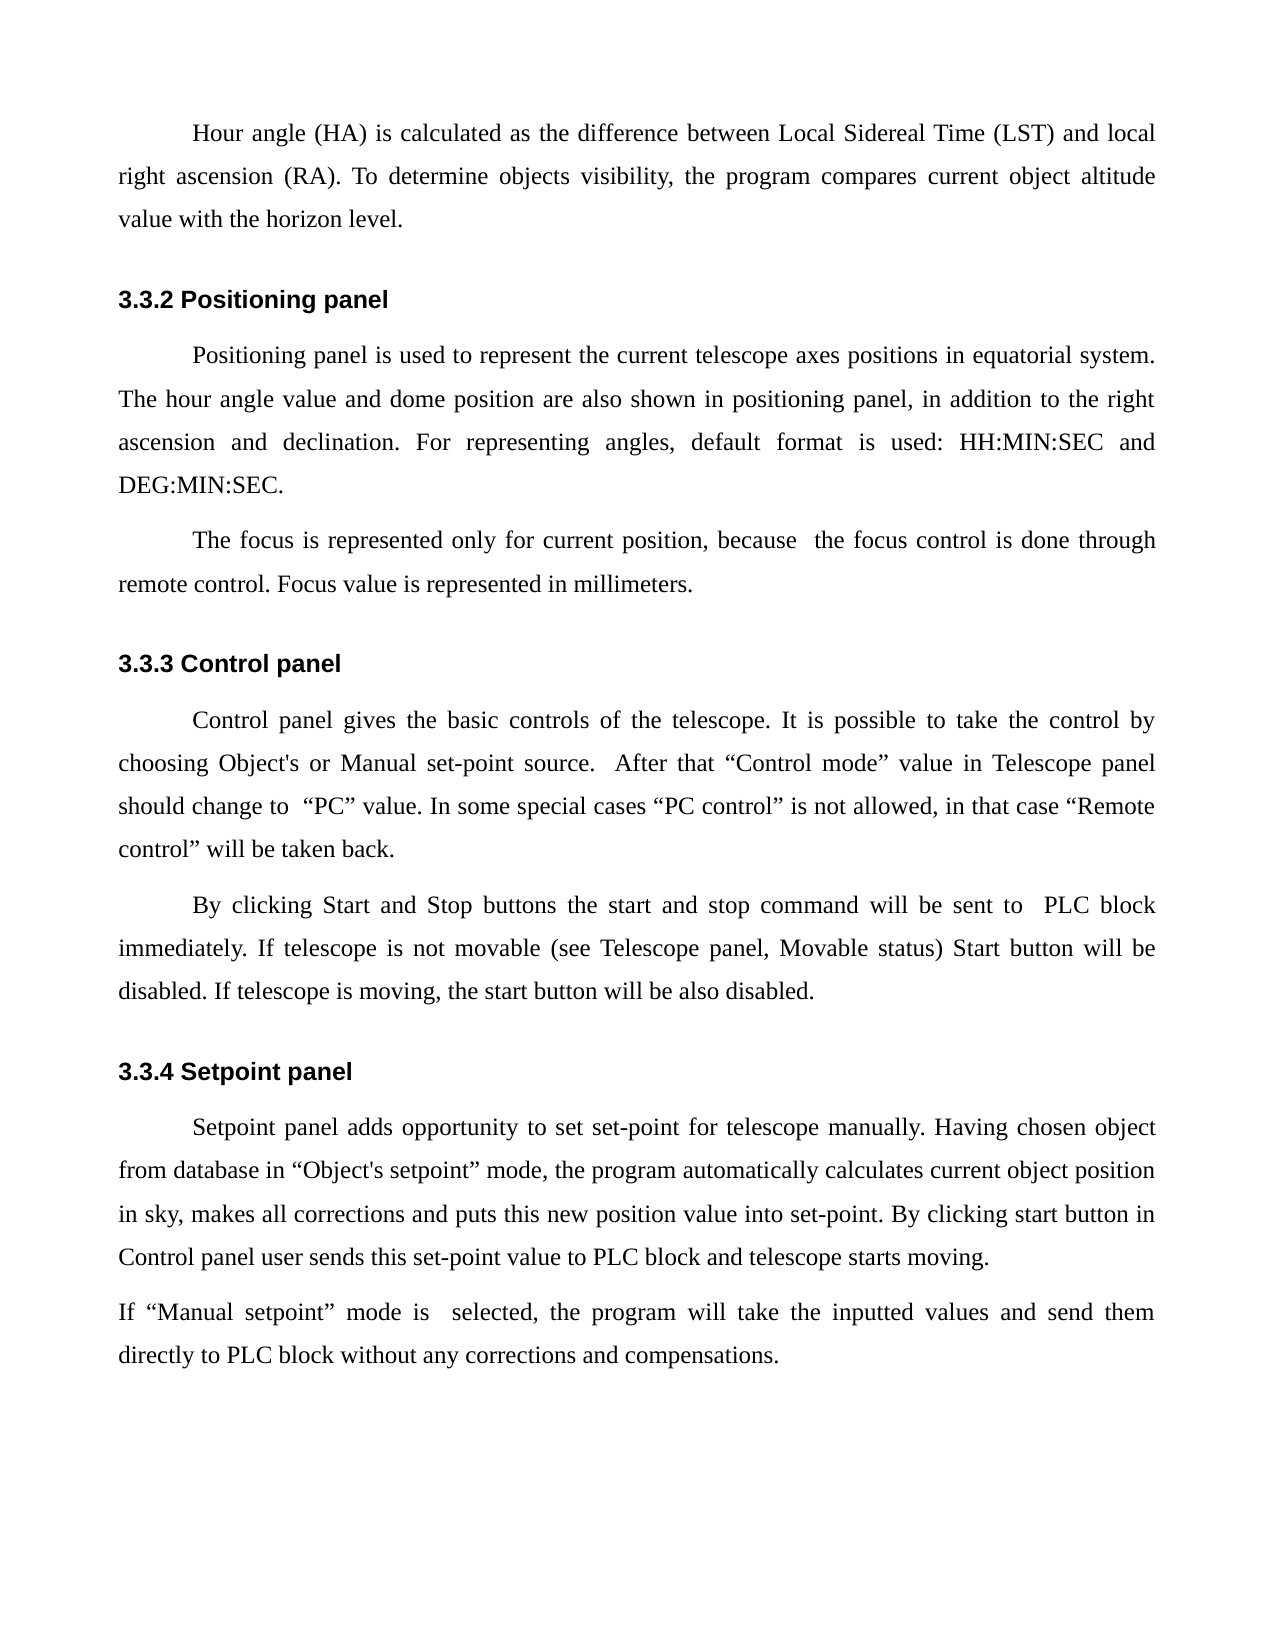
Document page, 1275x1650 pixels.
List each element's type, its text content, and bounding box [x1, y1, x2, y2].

text Setpoint panel adds opportunity to set set-point for telescope manually. Having chosen object from database in “Object's setpoint” mode, the program automatically calculates current object position in sky, makes all corrections and puts this new position value into set-point. By clicking start button in Control panel user sends this set-point value to PLC block and telescope starts moving. [118, 1112, 1157, 1271]
text If “Manual setpoint” mode is selected, the program will take the inputted values and send them directly to PLC block without any corrections and compensations. [118, 1297, 1157, 1369]
text Hour angle (HA) is calculated as the difference between Local Sidereal Time (LST) and local right ascension (RA). To determine objects visibility, the program compares current object altitude value with the horizon level. [118, 118, 1157, 233]
text The focus is represented only for current position, because the focus control is done through remote control. Focus value is represented in millimeters. [118, 526, 1157, 597]
subtitle 3.3.3 Control panel [118, 649, 1157, 678]
text Positioning panel is used to represent the current telescope axes positions in equatorial system. The hour angle value and dome position are also shown in positioning panel, in addition to the right ascension and declination. For representing angles, default format is used: HH:MIN:SEC and DEG:MIN:SEC. [118, 341, 1157, 499]
subtitle 3.3.2 Positioning panel [118, 285, 1157, 314]
text Control panel gives the basic controls of the telescope. It is possible to take the control by choosing Object's or Manual set-point source. After that “Control mode” value in Telescope panel should change to “PC” value. In some special cases “PC control” is not allowed, in that case “Remote control” will be taken back. [118, 705, 1157, 863]
text By clicking Start and Stop buttons the start and stop command will be sent to PLC block immediately. If telescope is not movable (see Telescope panel, Movable status) Start button will be disabled. If telescope is moving, the start button will be also disabled. [118, 890, 1157, 1005]
subtitle 3.3.4 Setpoint panel [118, 1057, 1157, 1086]
